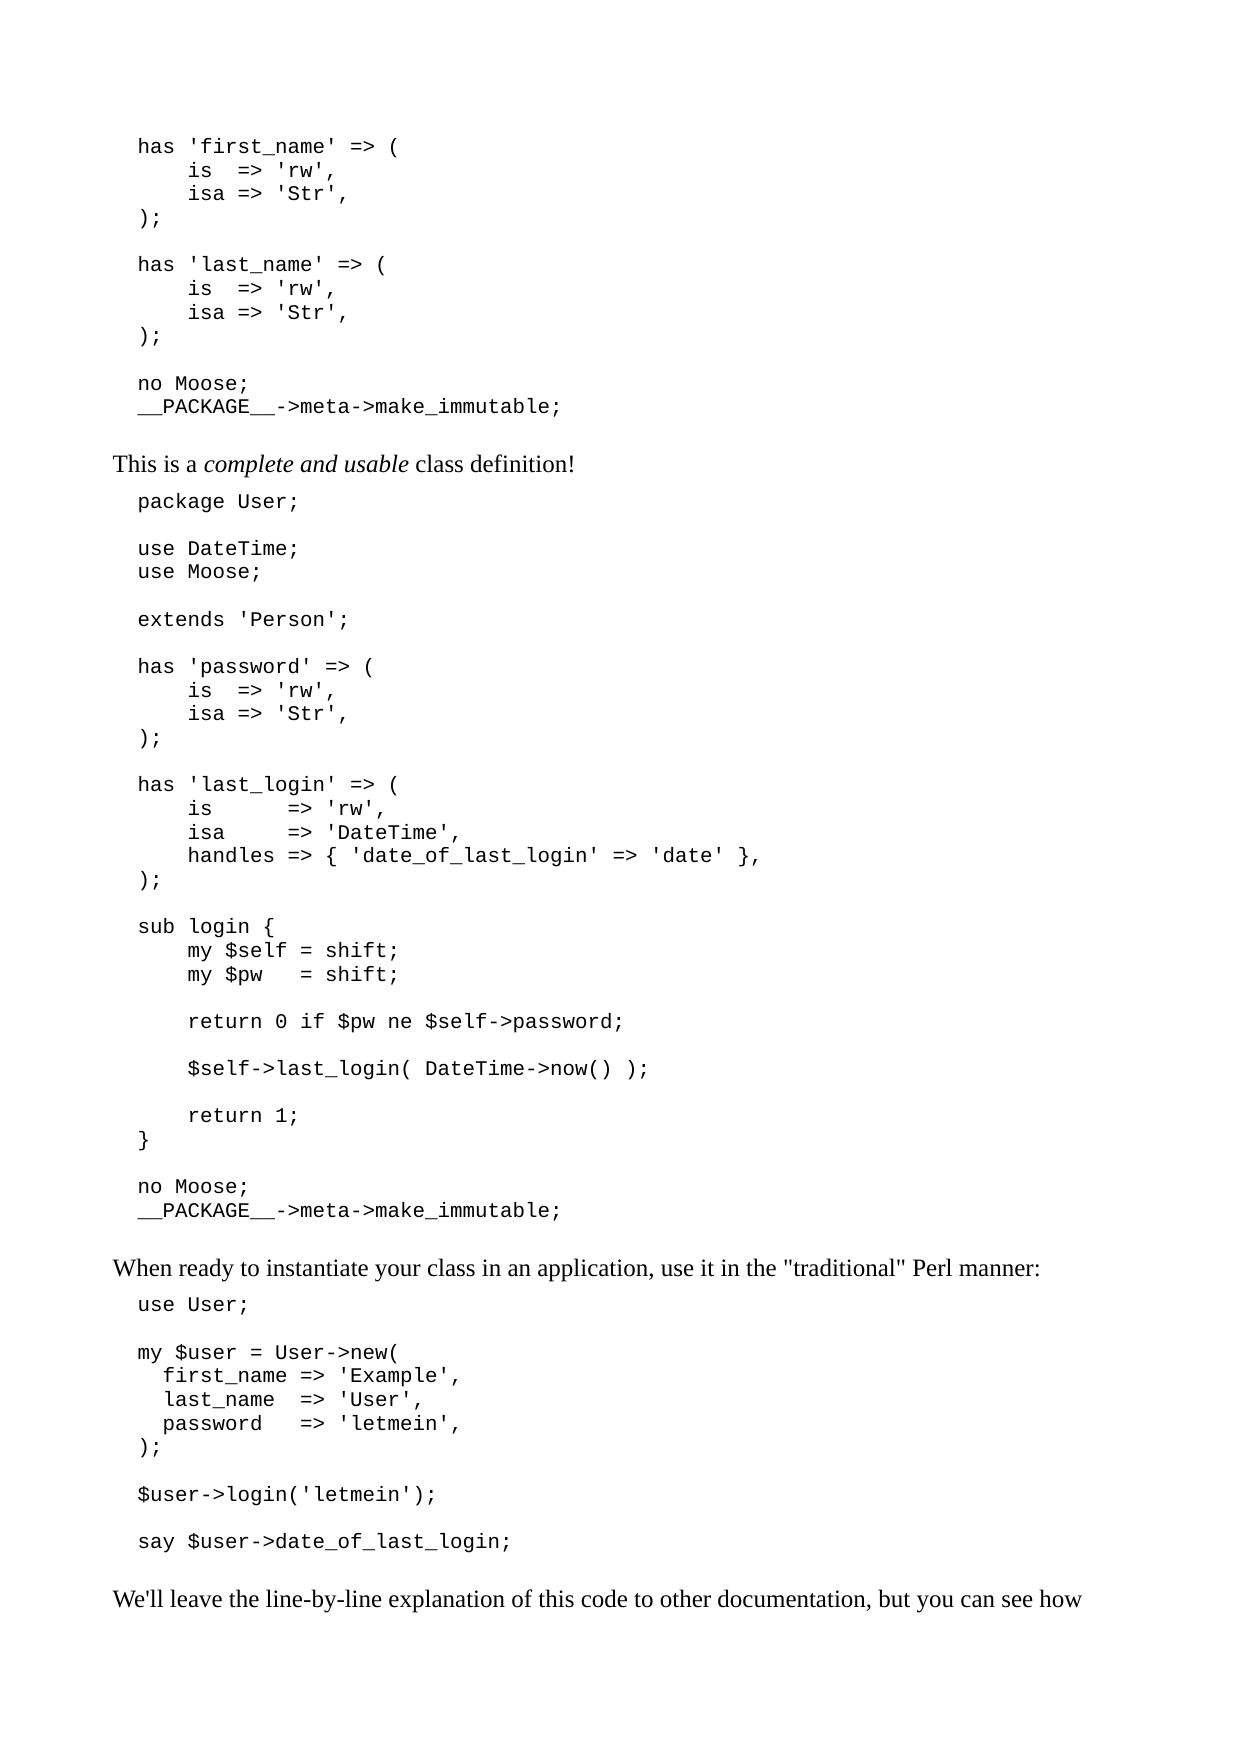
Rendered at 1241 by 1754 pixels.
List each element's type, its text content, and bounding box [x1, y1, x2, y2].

text say $user->date_of_last_login; [112, 1531, 1128, 1554]
text is => 'rw', [112, 680, 1128, 703]
text isa => 'Str', [112, 703, 1128, 727]
text ); [112, 207, 1128, 231]
text isa => 'DateTime', [112, 822, 1128, 845]
text When ready to instantiate your class in an application, use it in the "traditional" Perl manner: [112, 1253, 1128, 1282]
text is => 'rw', [112, 160, 1128, 183]
text $self->last_login( DateTime->now() ); [112, 1058, 1128, 1082]
text use Moose; [112, 562, 1128, 585]
text is => 'rw', [112, 278, 1128, 302]
text has 'last_login' => ( [112, 774, 1128, 798]
text return 1; [112, 1105, 1128, 1129]
text package User; [112, 491, 1128, 514]
text return 0 if $pw ne $self->password; [112, 1011, 1128, 1034]
text my $self = shift; [112, 940, 1128, 963]
text my $pw = shift; [112, 963, 1128, 987]
text isa => 'Str', [112, 183, 1128, 207]
text ); [112, 325, 1128, 349]
text $user->login('letmein'); [112, 1483, 1128, 1507]
text use User; [112, 1294, 1128, 1318]
text ); [112, 727, 1128, 751]
text } [112, 1129, 1128, 1153]
text no Moose; [112, 373, 1128, 396]
text ); [112, 869, 1128, 893]
text use DateTime; [112, 538, 1128, 562]
text no Moose; [112, 1176, 1128, 1200]
text __PACKAGE__->meta->make_immutable; [112, 1200, 1128, 1224]
text ); [112, 1436, 1128, 1460]
text first_name => 'Example', [112, 1365, 1128, 1389]
text has 'first_name' => ( [112, 136, 1128, 160]
text is => 'rw', [112, 798, 1128, 822]
text We'll leave the line-by-line explanation of this code to other documentation, but you can see how [112, 1584, 1128, 1613]
text extends 'Person'; [112, 609, 1128, 632]
text has 'last_name' => ( [112, 254, 1128, 278]
text last_name => 'User', [112, 1389, 1128, 1413]
text my $user = User->new( [112, 1342, 1128, 1365]
text has 'password' => ( [112, 656, 1128, 680]
text __PACKAGE__->meta->make_immutable; [112, 396, 1128, 420]
text This is a complete and usable class definition! [112, 449, 1128, 478]
text handles => { 'date_of_last_login' => 'date' }, [112, 845, 1128, 869]
text isa => 'Str', [112, 302, 1128, 325]
text sub login { [112, 916, 1128, 940]
text password => 'letmein', [112, 1413, 1128, 1436]
